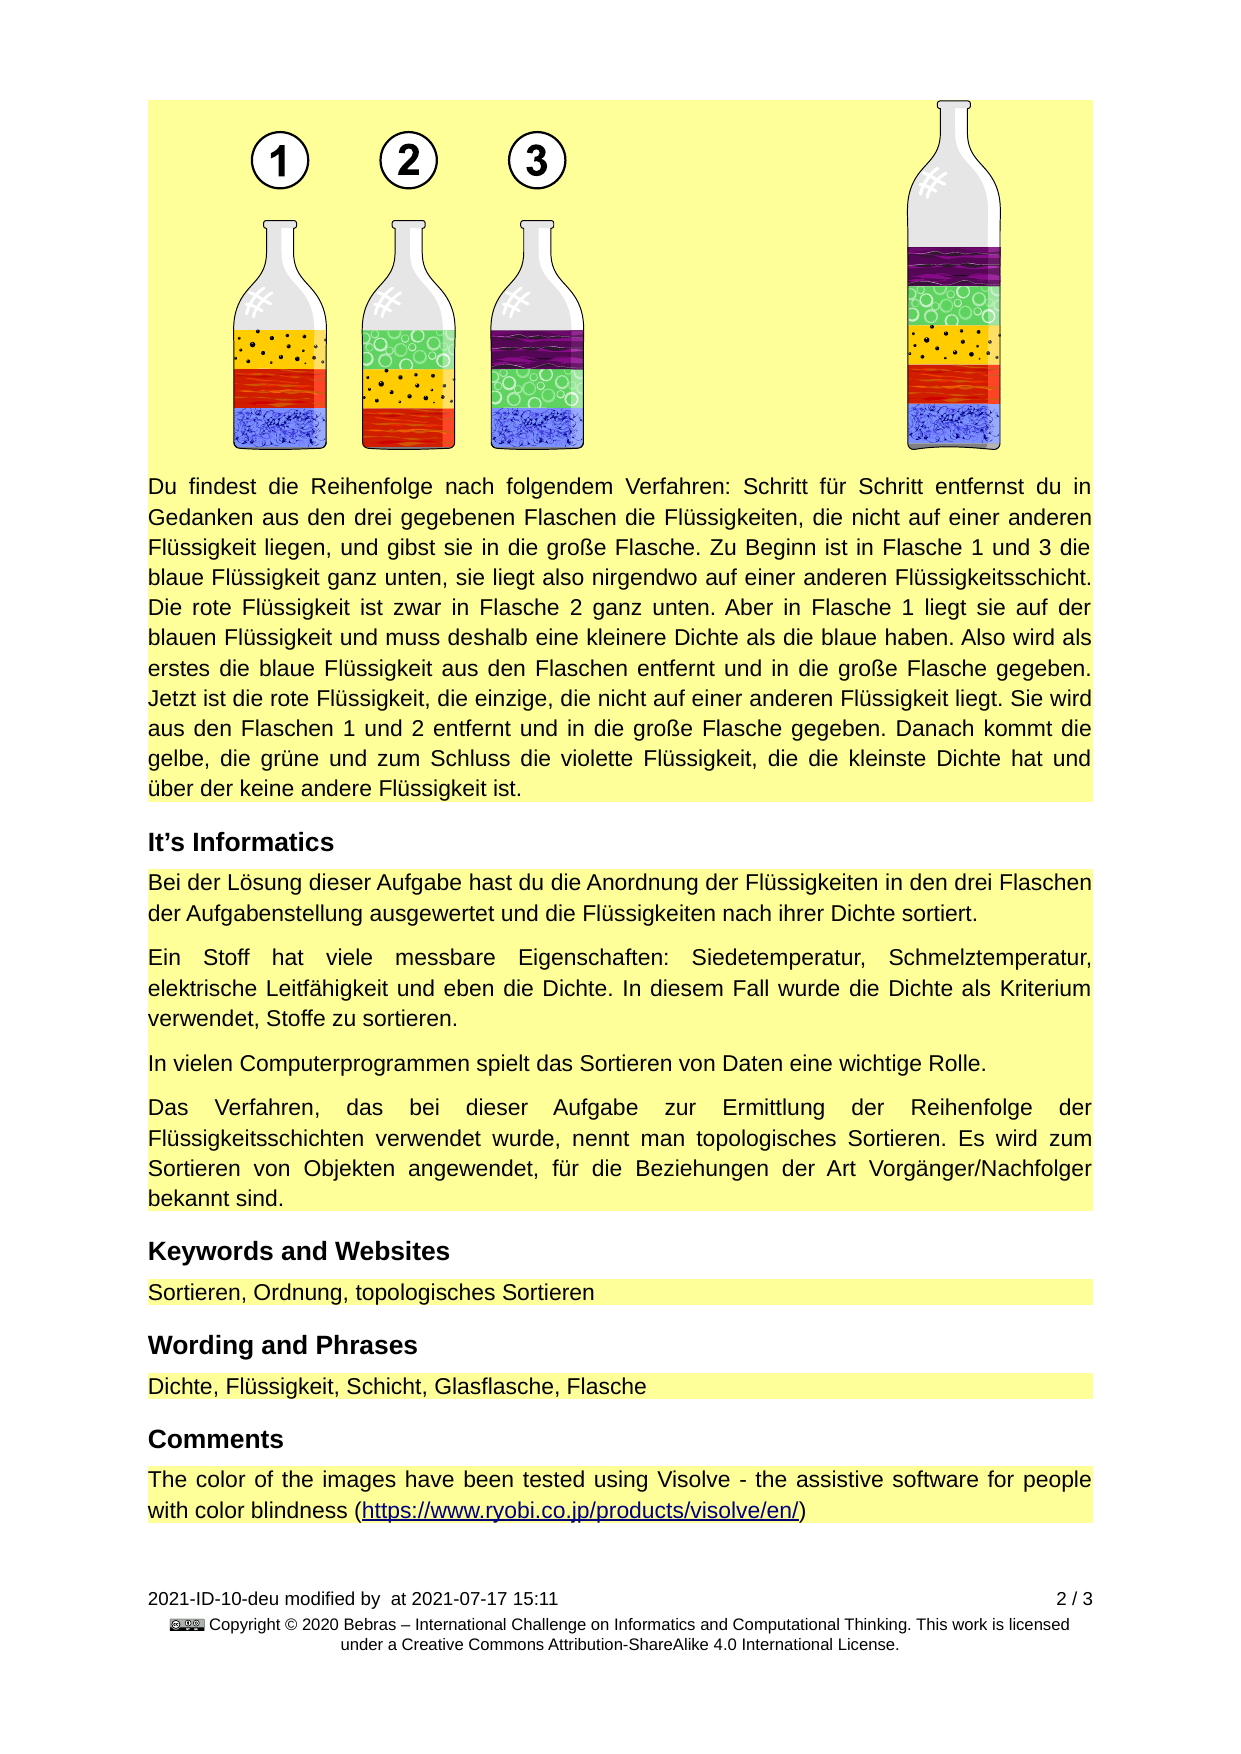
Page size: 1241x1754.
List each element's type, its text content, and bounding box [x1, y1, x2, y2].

subtitle Wording and Phrases [148, 1330, 1093, 1360]
subtitle It’s Informatics [148, 826, 1093, 857]
subtitle Comments [148, 1424, 1093, 1454]
text Ein Stoff hat viele messbare Eigenschaften: Siedetemperatur, Schmelztemperatur, elektrische Leitfähigkeit und eben die Dichte. In diesem Fall wurde die Dichte als Kriterium verwendet, Stoffe zu sortieren. [148, 944, 1093, 1031]
text Dichte, Flüssigkeit, Schicht, Glasflasche, Flasche [148, 1373, 1093, 1399]
subtitle Keywords and Websites [148, 1236, 1093, 1266]
text Bei der Lösung dieser Aufgabe hast du die Anordnung der Flüssigkeiten in den drei Flaschen der Aufgabenstellung ausgewertet und die Flüssigkeiten nach ihrer Dichte sortiert. [148, 869, 1093, 926]
text Sortieren, Ordnung, topologisches Sortieren [148, 1279, 1093, 1305]
text In vielen Computerprogrammen spielt das Sortieren von Daten eine wichtige Rolle. [148, 1049, 1093, 1076]
text The color of the images have been tested using Visolve - the assistive software for people with color blindness (https://www.ryobi.co.jp/products/visolve/en/) [148, 1466, 1093, 1523]
text Du findest die Reihenfolge nach folgendem Verfahren: Schritt für Schritt entfernst du in Gedanken aus den drei gegebenen Flaschen die Flüssigkeiten, die nicht auf einer anderen Flüssigkeit liegen, und gibst sie in die große Flasche. Zu Beginn ist in Flasche 1 und 3 die blaue Flüssigkeit ganz unten, sie liegt also nirgendwo auf einer anderen Flüssigkeitsschicht. Die rote Flüssigkeit ist zwar in Flasche 2 ganz unten. Aber in Flasche 1 liegt sie auf der blauen Flüssigkeit und muss deshalb eine kleinere Dichte als die blaue haben. Also wird als erstes die blaue Flüssigkeit aus den Flaschen entfernt und in die große Flasche gegeben. Jetzt ist die rote Flüssigkeit, die einzige, die nicht auf einer anderen Flüssigkeit liegt. Sie wird aus den Flaschen 1 und 2 entfernt und in die große Flasche gegeben. Danach kommt die gelbe, die grüne und zum Schluss die violette Flüssigkeit, die die kleinste Dichte hat und über der keine andere Flüssigkeit ist. [148, 473, 1093, 802]
text Das Verfahren, das bei dieser Aufgabe zur Ermittlung der Reihenfolge der Flüssigkeitsschichten verwendet wurde, nennt man topologisches Sortieren. Es wird zum Sortieren von Objekten angewendet, für die Beziehungen der Art Vorgänger/Nachfolger bekannt sind. [148, 1094, 1093, 1211]
